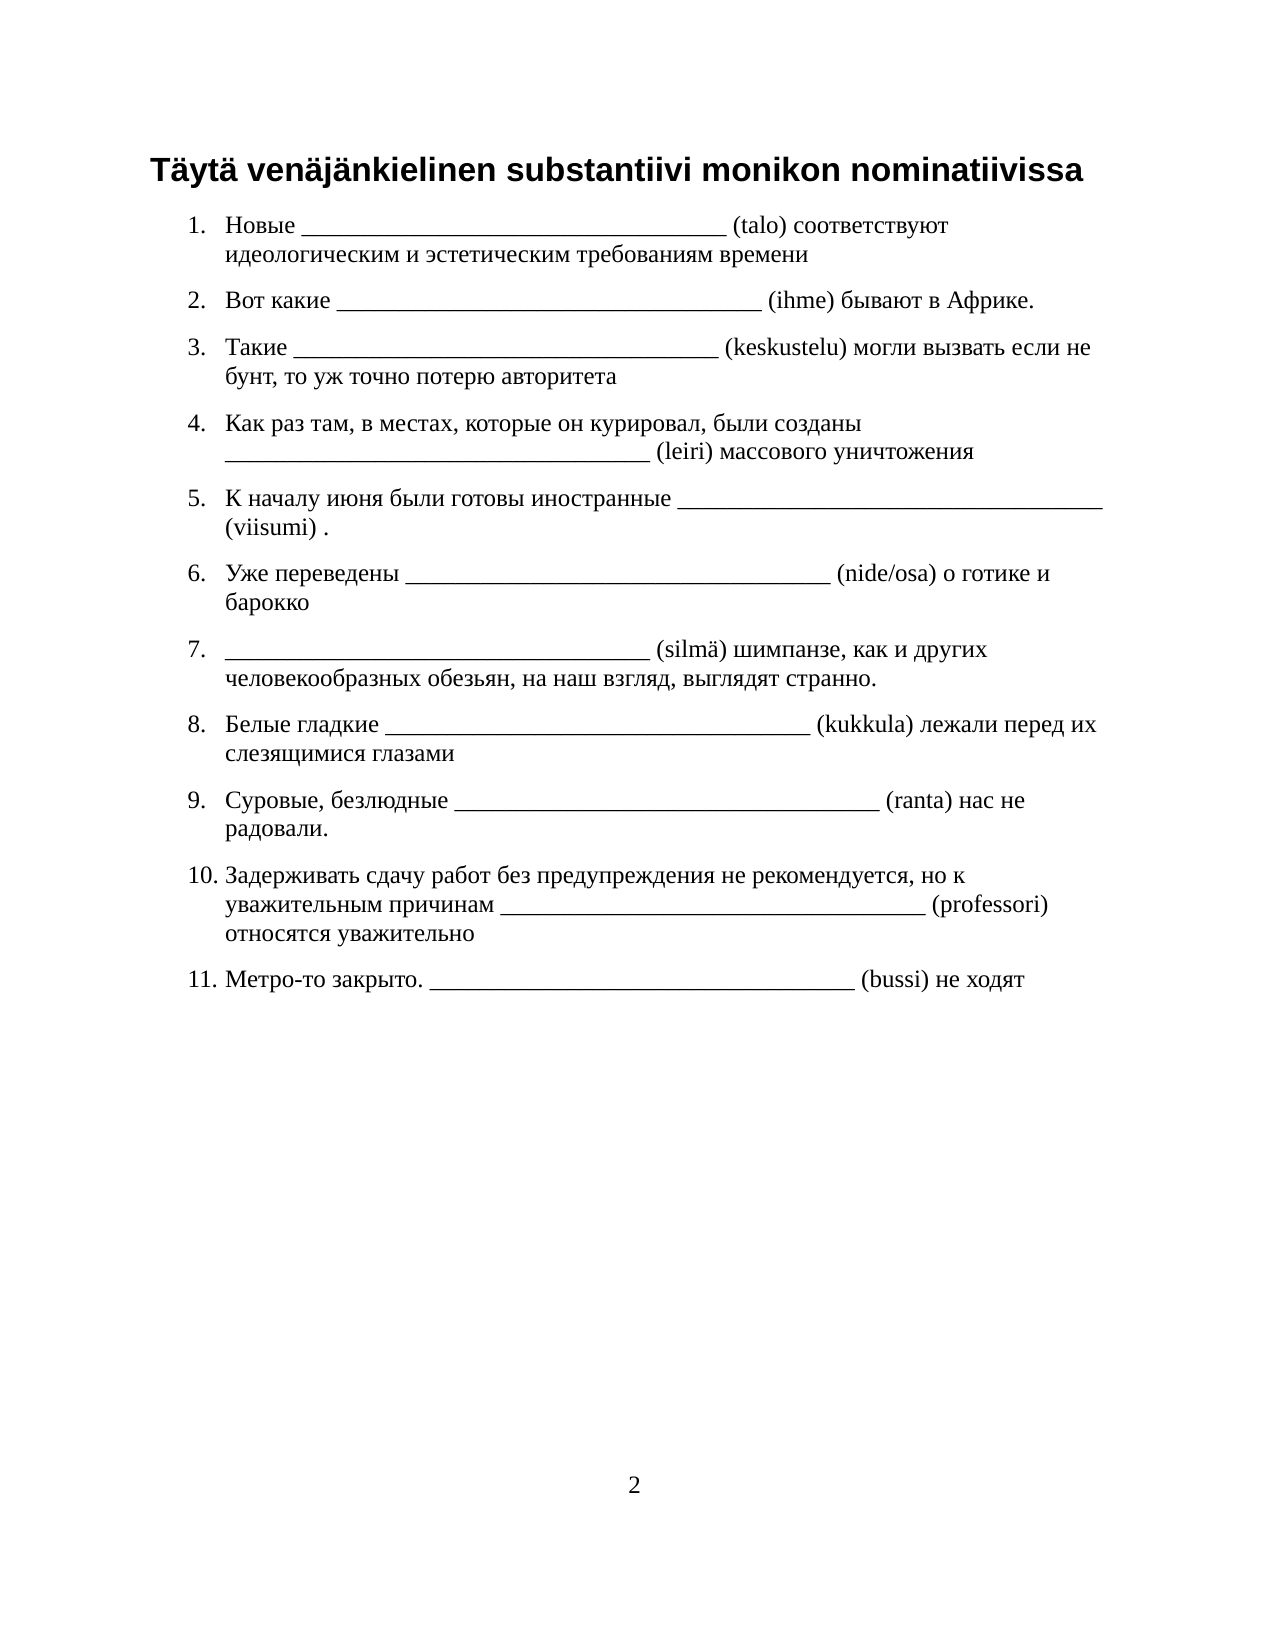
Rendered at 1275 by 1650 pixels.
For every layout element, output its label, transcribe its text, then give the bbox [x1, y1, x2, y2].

list Вот какие __________________________________ (ihme) бывают в Африке. [187, 286, 1125, 314]
list Такие __________________________________ (keskustelu) могли вызвать если не бунт, то уж точно потерю авторитета [187, 332, 1125, 390]
list Задерживать сдачу работ без предупреждения не рекомендуется, но к уважительным причинам __________________________________ (professori) относятся уважительно [187, 860, 1125, 946]
list Как раз там, в местах, которые он курировал, были созданы __________________________________ (leiri) массового уничтожения [187, 408, 1125, 465]
list Суровые, безлюдные __________________________________ (ranta) нас не радовали. [187, 785, 1125, 842]
list Белые гладкие __________________________________ (kukkula) лежали перед их слезящимися глазами [187, 709, 1125, 767]
list Уже переведены __________________________________ (nide/osa) о готике и барокко [187, 558, 1125, 616]
list Новые __________________________________ (talo) соответствуют идеологическим и эстетическим требованиям времени [187, 210, 1125, 268]
subtitle Täytä venäjänkielinen substantiivi monikon nominatiivissa [150, 150, 1125, 189]
list __________________________________ (silmä) шимпанзе, как и других человекообразных обезьян, на наш взгляд, выглядят странно. [187, 634, 1125, 691]
list К началу июня были готовы иностранные __________________________________ (viisumi) . [187, 483, 1125, 541]
list Метро-то закрыто. __________________________________ (bussi) не ходят [187, 964, 1125, 993]
